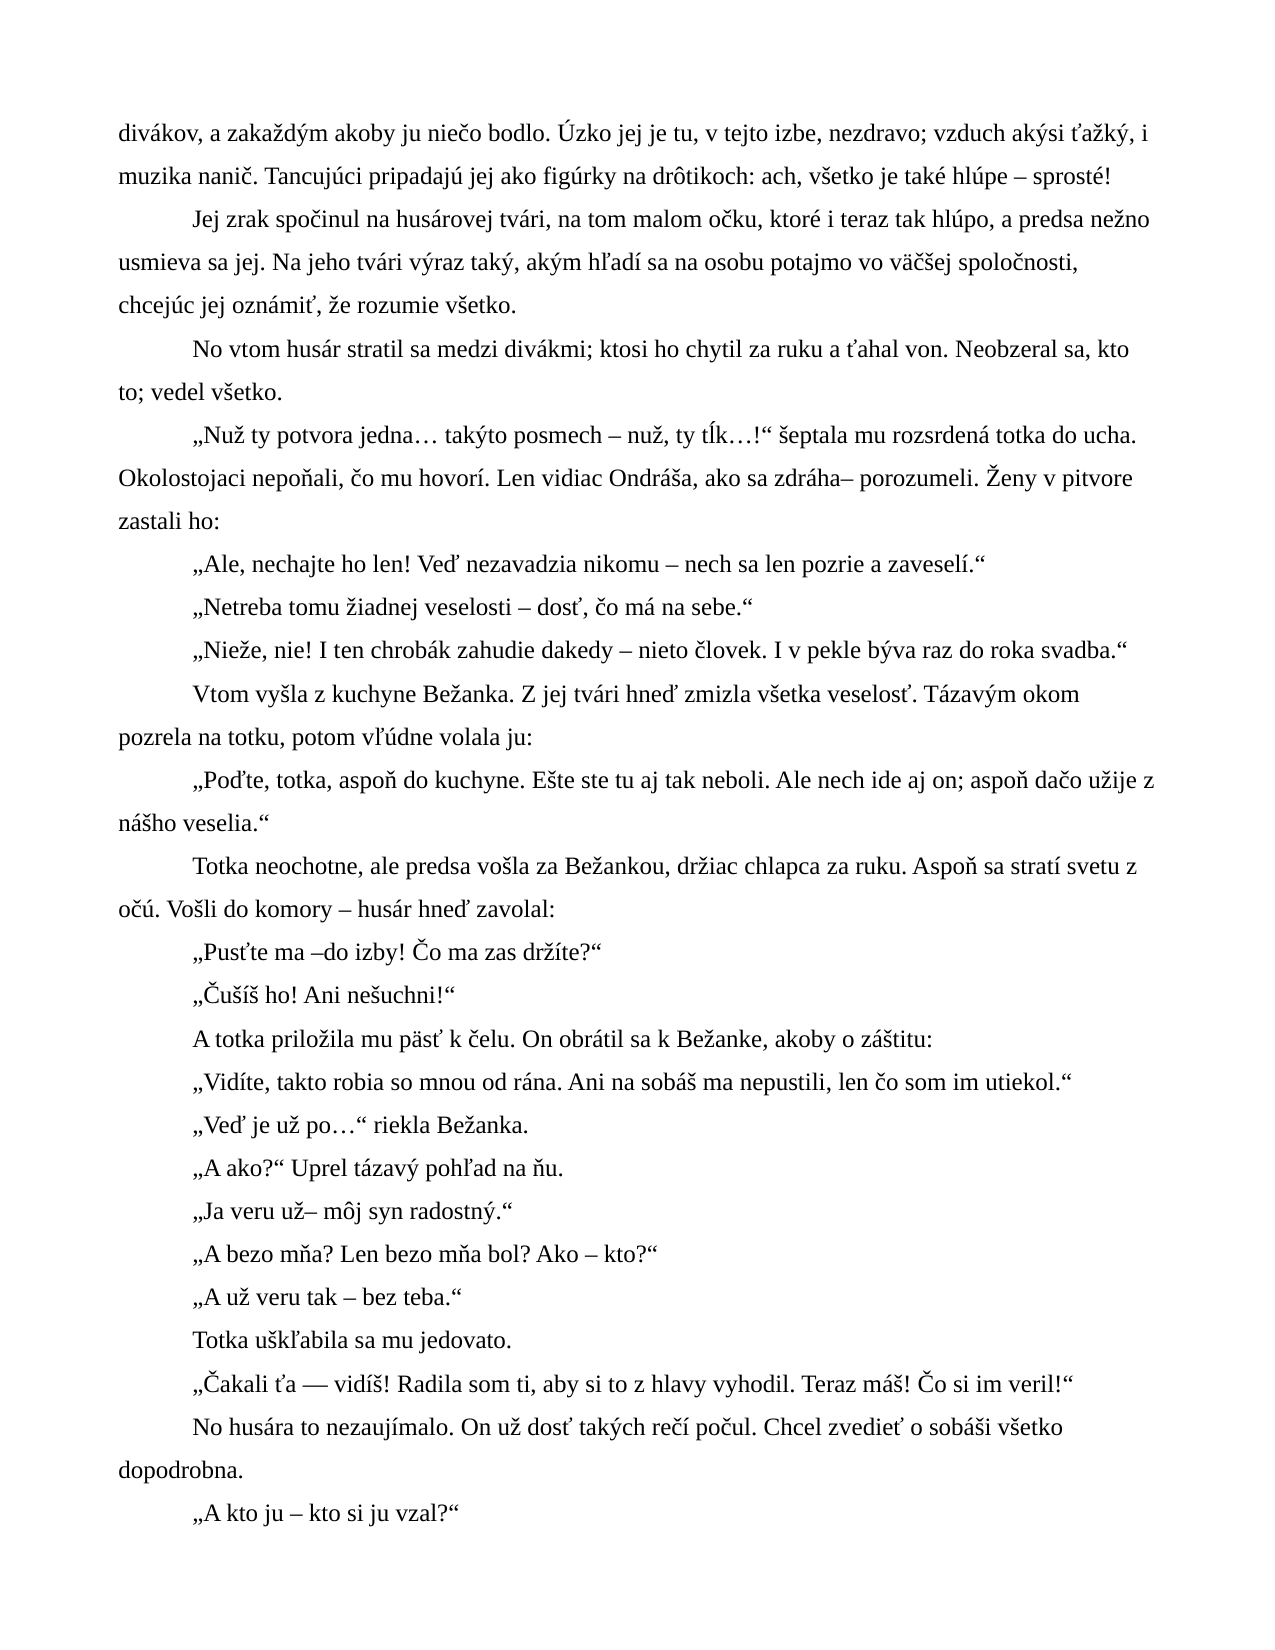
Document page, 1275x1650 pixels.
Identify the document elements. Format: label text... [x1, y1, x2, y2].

text „Čušíš ho! Ani nešuchni!“ [118, 981, 1157, 1009]
text „Ja veru už– môj syn radostný.“ [118, 1196, 1157, 1225]
text „A už veru tak – bez teba.“ [118, 1282, 1157, 1311]
text A totka priložila mu päsť k čelu. On obrátil sa k Bežanke, akoby o záštitu: [118, 1024, 1157, 1052]
text Totka neochotne, ale predsa vošla za Bežankou, držiac chlapca za ruku. Aspoň sa stratí svetu z očú. Vošli do komory – husár hneď zavolal: [118, 851, 1157, 923]
text „Veď je už po…“ riekla Bežanka. [118, 1110, 1157, 1139]
text „Vidíte, takto robia so mnou od rána. Ani na sobáš ma nepustili, len čo som im utiekol.“ [118, 1067, 1157, 1096]
text divákov, a zakaždým akoby ju niečo bodlo. Úzko jej je tu, v tejto izbe, nezdravo; vzduch akýsi ťažký, i muzika nanič. Tancujúci pripadajú jej ako figúrky na drôtikoch: ach, všetko je také hlúpe – sprosté! [118, 118, 1157, 190]
text „A kto ju – kto si ju vzal?“ [118, 1498, 1157, 1527]
text „Netreba tomu žiadnej veselosti – dosť, čo má na sebe.“ [118, 592, 1157, 621]
text Jej zrak spočinul na husárovej tvári, na tom malom očku, ktoré i teraz tak hlúpo, a predsa nežno usmieva sa jej. Na jeho tvári výraz taký, akým hľadí sa na osobu potajmo vo väčšej spoločnosti, chcejúc jej oznámiť, že rozumie všetko. [118, 204, 1157, 319]
text Totka uškľabila sa mu jedovato. [118, 1326, 1157, 1354]
text „A ako?“ Uprel tázavý pohľad na ňu. [118, 1153, 1157, 1182]
text „Nieže, nie! I ten chrobák zahudie dakedy – nieto človek. I v pekle býva raz do roka svadba.“ [118, 636, 1157, 664]
text „Čakali ťa — vidíš! Radila som ti, aby si to z hlavy vyhodil. Teraz máš! Čo si im veril!“ [118, 1369, 1157, 1397]
text „Nuž ty potvora jedna… takýto posmech – nuž, ty tĺk…!“ šeptala mu rozsrdená totka do ucha. Okolostojaci nepoňali, čo mu hovorí. Len vidiac Ondráša, ako sa zdráha– porozumeli. Ženy v pitvore zastali ho: [118, 420, 1157, 535]
text No husára to nezaujímalo. On už dosť takých rečí počul. Chcel zvedieť o sobáši všetko dopodrobna. [118, 1412, 1157, 1484]
text Vtom vyšla z kuchyne Bežanka. Z jej tvári hneď zmizla všetka veselosť. Tázavým okom pozrela na totku, potom vľúdne volala ju: [118, 679, 1157, 751]
text „Pusťte ma –do izby! Čo ma zas držíte?“ [118, 937, 1157, 966]
text „Ale, nechajte ho len! Veď nezavadzia nikomu – nech sa len pozrie a zaveselí.“ [118, 549, 1157, 578]
text „Poďte, totka, aspoň do kuchyne. Ešte ste tu aj tak neboli. Ale nech ide aj on; aspoň dačo užije z nášho veselia.“ [118, 765, 1157, 837]
text „A bezo mňa? Len bezo mňa bol? Ako – kto?“ [118, 1239, 1157, 1268]
text No vtom husár stratil sa medzi divákmi; ktosi ho chytil za ruku a ťahal von. Neobzeral sa, kto to; vedel všetko. [118, 334, 1157, 406]
